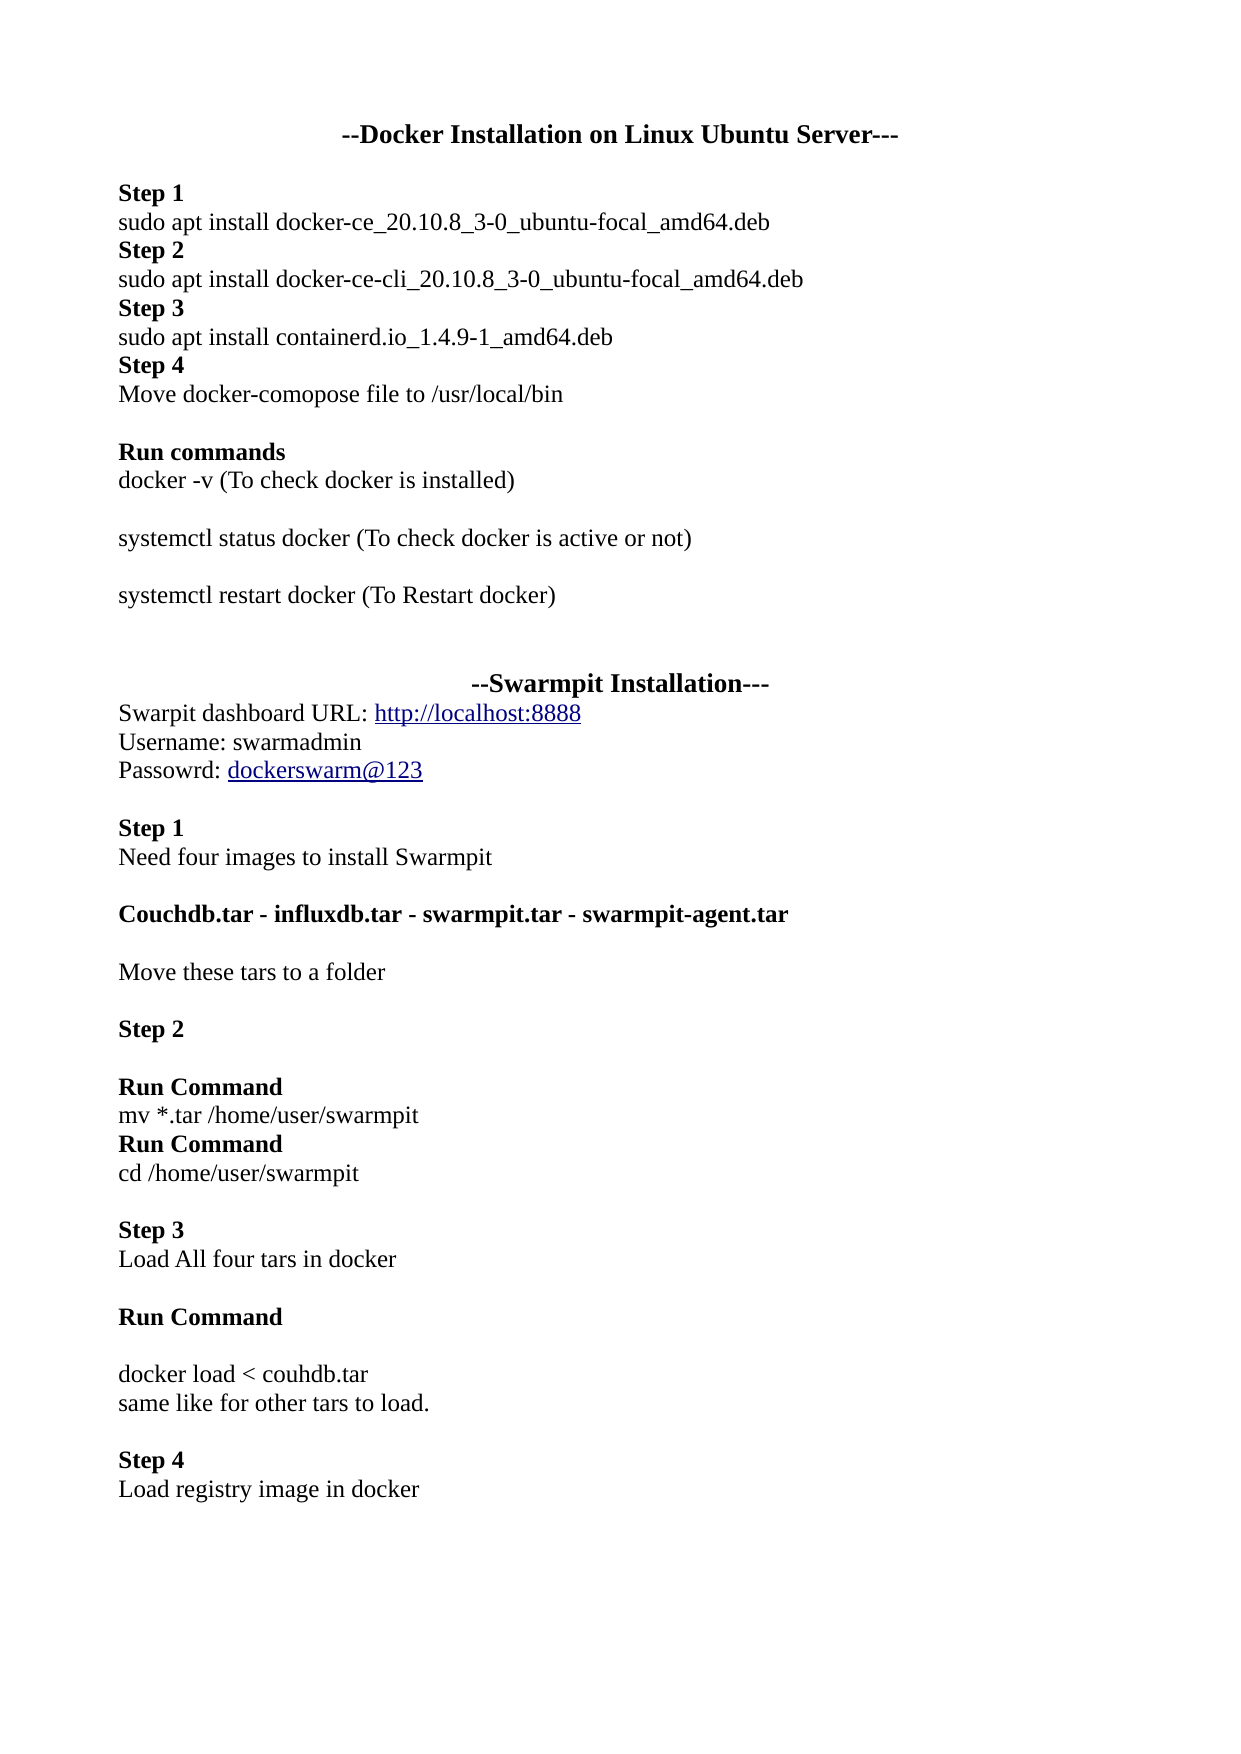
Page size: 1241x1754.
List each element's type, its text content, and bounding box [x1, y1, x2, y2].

text sudo apt install containerd.io_1.4.9-1_amd64.deb [118, 322, 1122, 351]
text Load registry image in docker [118, 1474, 1122, 1503]
text same like for other tars to load. [118, 1388, 1122, 1417]
text Username: swarmadmin [118, 727, 1122, 755]
text sudo apt install docker-ce_20.10.8_3-0_ubuntu-focal_amd64.deb [118, 207, 1122, 236]
text docker -v (To check docker is installed) [118, 466, 1122, 494]
text docker load < couhdb.tar [118, 1359, 1122, 1388]
text Load All four tars in docker [118, 1244, 1122, 1273]
text Passowrd: dockerswarm@123 [118, 755, 1122, 784]
text Step 4 [118, 351, 1122, 379]
text Step 2 [118, 1014, 1122, 1043]
text Step 1 [118, 178, 1122, 207]
text Step 1 [118, 813, 1122, 842]
text --Docker Installation on Linux Ubuntu Server--- [118, 118, 1122, 149]
text systemctl status docker (To check docker is active or not) [118, 523, 1122, 552]
text Need four images to install Swarmpit [118, 842, 1122, 870]
text cd /home/user/swarmpit [118, 1158, 1122, 1187]
text Step 2 [118, 236, 1122, 264]
text Move docker-comopose file to /usr/local/bin [118, 379, 1122, 408]
text Step 3 [118, 293, 1122, 322]
text Step 3 [118, 1215, 1122, 1244]
text Swarpit dashboard URL: http://localhost:8888 [118, 698, 1122, 727]
text systemctl restart docker (To Restart docker) [118, 581, 1122, 609]
text Run Command [118, 1072, 1122, 1100]
text Run Command [118, 1302, 1122, 1330]
text sudo apt install docker-ce-cli_20.10.8_3-0_ubuntu-focal_amd64.deb [118, 264, 1122, 293]
text --Swarmpit Installation--- [118, 667, 1122, 698]
text Run commands [118, 437, 1122, 466]
text mv *.tar /home/user/swarmpit [118, 1100, 1122, 1129]
text Move these tars to a folder [118, 957, 1122, 985]
text Step 4 [118, 1445, 1122, 1474]
text Couchdb.tar - influxdb.tar - swarmpit.tar - swarmpit-agent.tar [118, 899, 1122, 928]
text Run Command [118, 1129, 1122, 1158]
